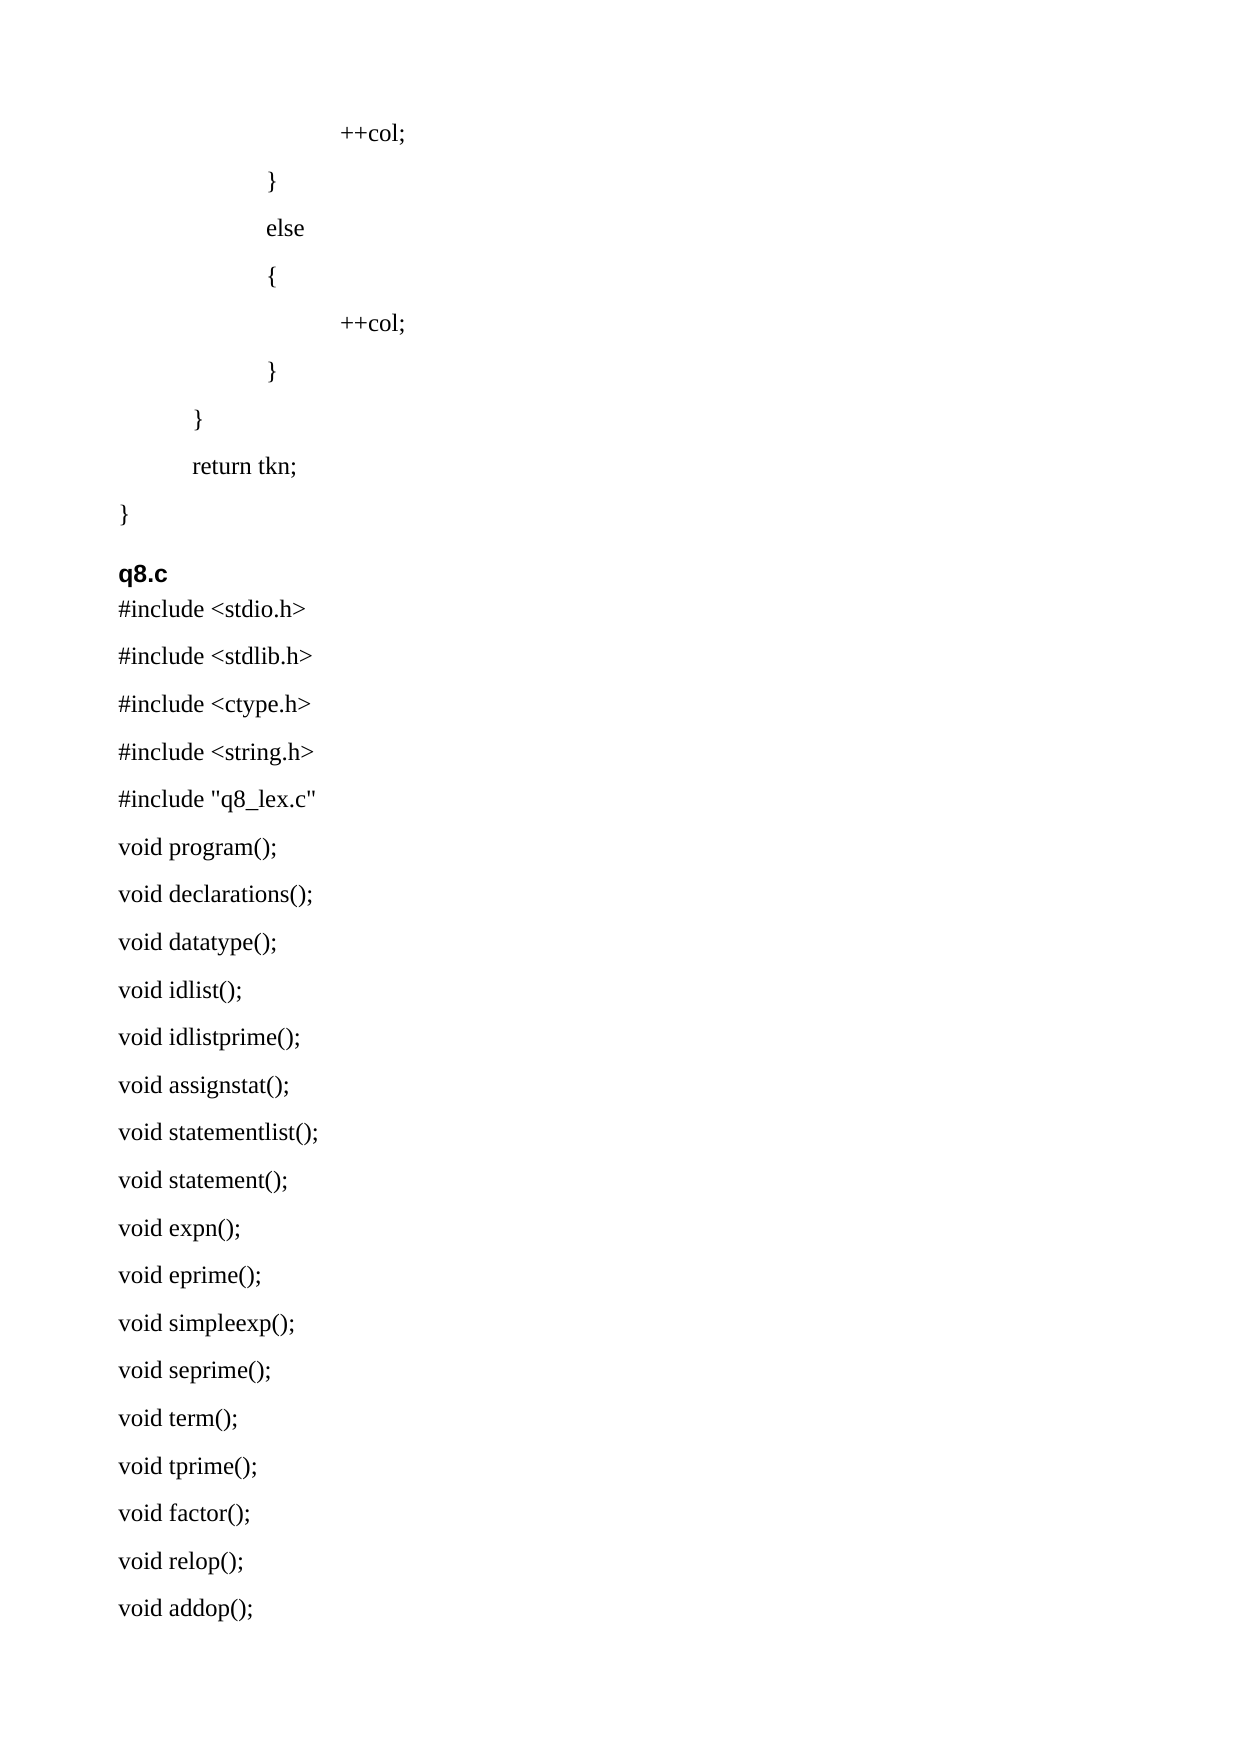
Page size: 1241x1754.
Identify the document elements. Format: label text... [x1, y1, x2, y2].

text void program(); [118, 832, 1122, 861]
text ++col; [118, 118, 1122, 147]
text void datatype(); [118, 927, 1122, 956]
text void simpleexp(); [118, 1308, 1122, 1337]
subtitle q8.c [118, 559, 1122, 588]
text } [118, 404, 1122, 432]
text #include <string.h> [118, 737, 1122, 765]
text { [118, 261, 1122, 290]
text else [118, 213, 1122, 242]
text void assignstat(); [118, 1070, 1122, 1099]
text #include <ctype.h> [118, 689, 1122, 718]
text } [118, 356, 1122, 385]
text void seprime(); [118, 1356, 1122, 1384]
text #include <stdio.h> [118, 594, 1122, 623]
text return tkn; [118, 451, 1122, 480]
text #include <stdlib.h> [118, 641, 1122, 670]
text void relop(); [118, 1546, 1122, 1575]
text void eprime(); [118, 1260, 1122, 1289]
text void term(); [118, 1403, 1122, 1432]
text void idlist(); [118, 975, 1122, 1003]
text #include "q8_lex.c" [118, 784, 1122, 813]
text void addop(); [118, 1593, 1122, 1622]
text void statement(); [118, 1165, 1122, 1194]
text } [118, 166, 1122, 194]
text void factor(); [118, 1498, 1122, 1527]
text void declarations(); [118, 879, 1122, 908]
text } [118, 499, 1122, 528]
text void expn(); [118, 1213, 1122, 1241]
text ++col; [118, 308, 1122, 337]
text void tprime(); [118, 1451, 1122, 1479]
text void statementlist(); [118, 1117, 1122, 1146]
text void idlistprime(); [118, 1022, 1122, 1051]
